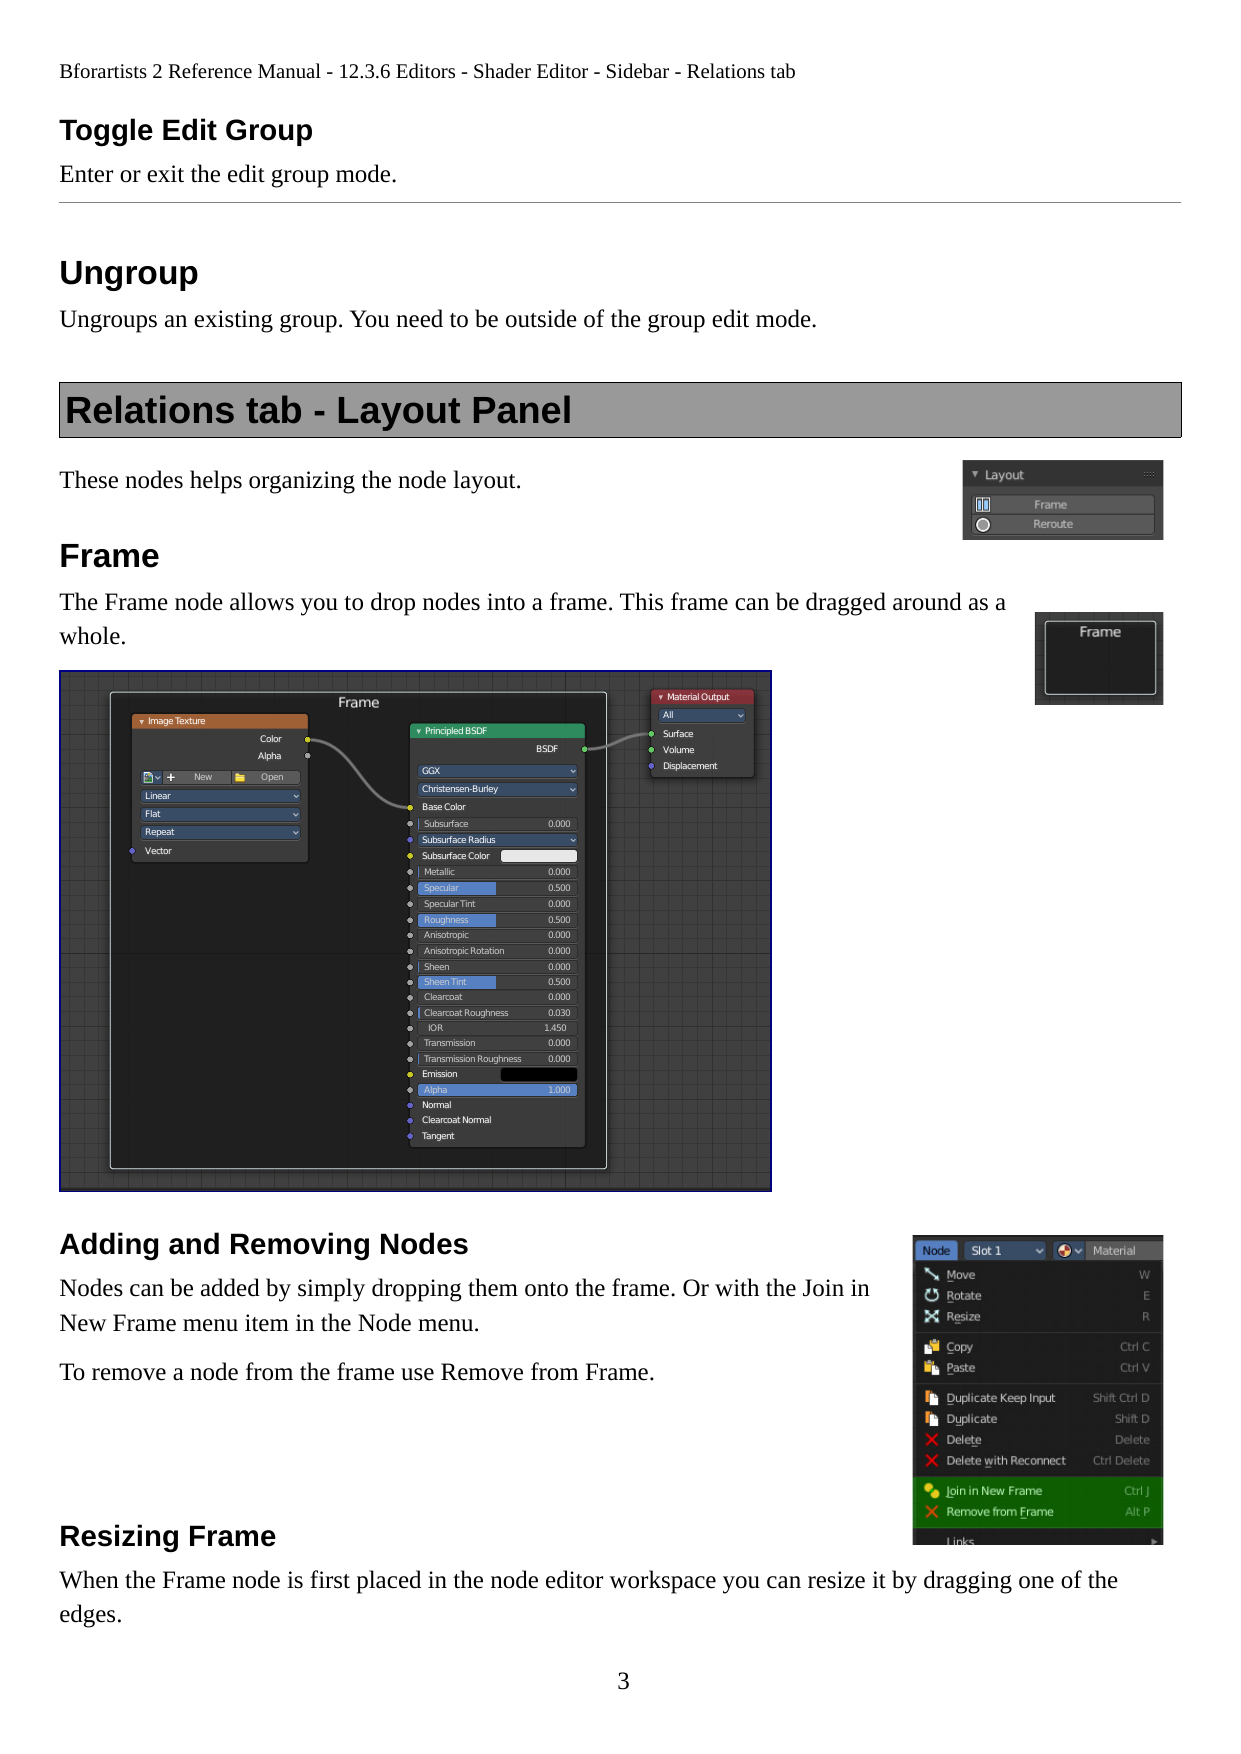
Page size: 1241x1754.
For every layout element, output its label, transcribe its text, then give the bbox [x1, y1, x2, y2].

text When the Frame node is first placed in the node editor workspace you can resize it by dragging one of the edges. [59, 1565, 1181, 1628]
picture [912, 1235, 1164, 1545]
subtitle Frame [59, 536, 1181, 574]
text Ungroups an existing group. You need to be outside of the group edit mode. [59, 304, 1181, 332]
subtitle Resizing Frame [59, 1519, 1181, 1552]
picture [1034, 612, 1164, 705]
subtitle Ungroup [59, 253, 1181, 291]
picture [962, 460, 1164, 540]
text Enter or exit the edit group mode. [59, 159, 1181, 188]
picture [61, 672, 770, 1191]
text Nodes can be added by simply dropping them onto the frame. Or with the Join in New Frame menu item in the Node menu. [59, 1273, 912, 1337]
text To remove a node from the frame use Remove from Frame. [59, 1357, 912, 1386]
text The Frame node allows you to drop nodes into a frame. This frame can be dragged around as a whole. [59, 587, 1181, 650]
subtitle Adding and Removing Nodes [59, 1227, 1181, 1261]
subtitle Toggle Edit Group [59, 113, 1181, 146]
text These nodes helps organizing the node layout. [59, 466, 962, 494]
table_header Relations tab - Layout Panel [60, 383, 1181, 437]
